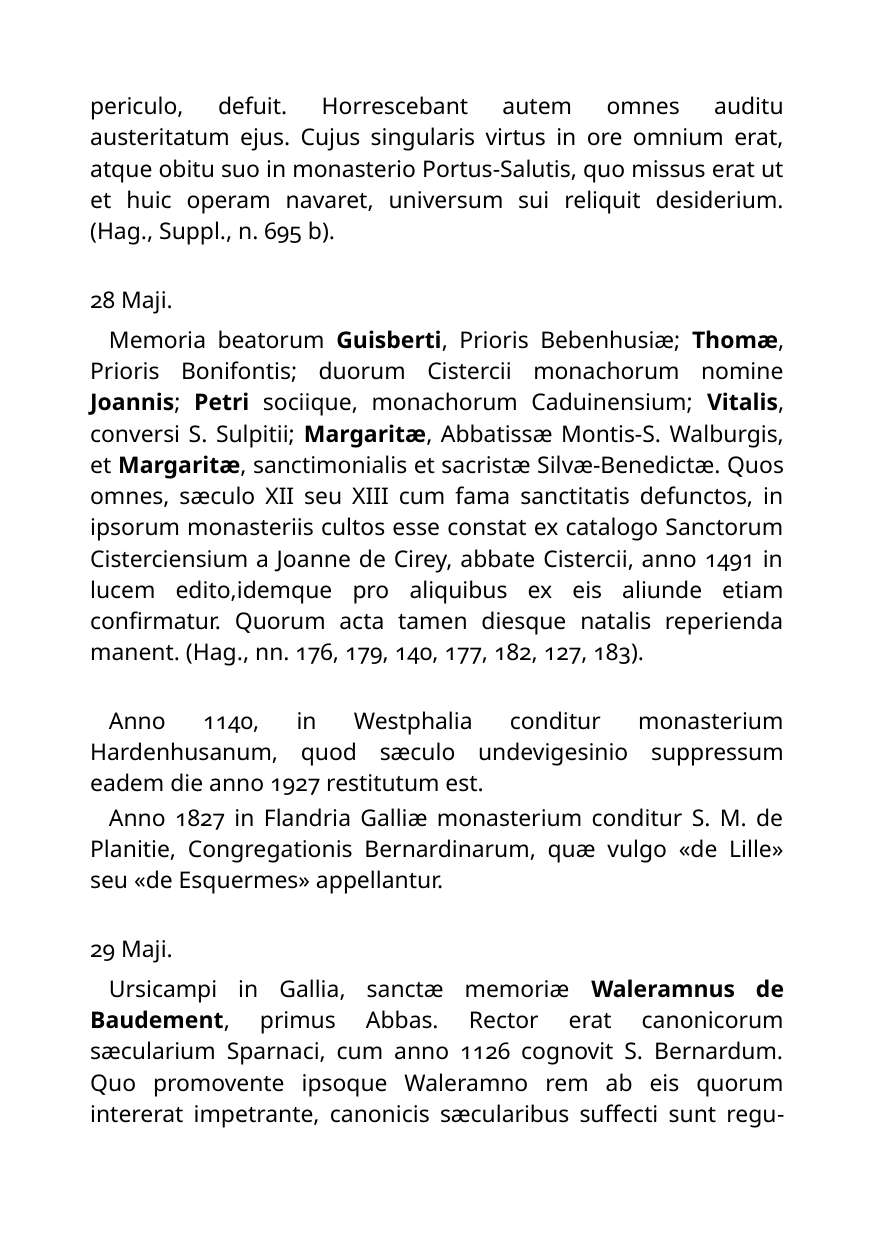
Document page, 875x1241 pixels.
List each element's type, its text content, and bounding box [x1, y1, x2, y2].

text Anno 1140, in Westphalia conditur monasterium Hardenhusanum, quod sæculo undevigesinio suppressum eadem die anno 1927 restitutum est. [90, 705, 784, 798]
text Memoria beatorum Guisberti, Prioris Bebenhusiæ; Thomæ, Prioris Bonifontis; duorum Cistercii monachorum nomine Joannis; Petri sociique, monachorum Caduinensium; Vitalis, conversi S. Sulpitii; Margaritæ, Abbatissæ Montis-S. Walburgis, et Margaritæ, sanctimonialis et sacristæ Silvæ-Benedictæ. Quos omnes, sæculo XII seu XIII cum fama sanctitatis defunctos, in ipsorum monasteriis cultos esse constat ex catalogo Sanctorum Cisterciensium a Joanne de Cirey, abbate Cistercii, anno 1491 in lucem edito,idemque pro aliquibus ex eis aliunde etiam confirmatur. Quorum acta tamen diesque natalis reperienda manent. (Hag., nn. 176, 179, 140, 177, 182, 127, 183). [90, 324, 784, 667]
text Anno 1827 in Flandria Galliæ monasterium conditur S. M. de Planitie, Congre­gationis Bernardinarum, quæ vulgo «de Lille» seu «de Esquermes» appellantur. [90, 802, 784, 895]
text Ursicampi in Gallia, sanctæ memoriæ Waleramnus de Baudement, primus Abbas. Rector erat canonicorum sæcularium Sparnaci, cum anno 1126 cognovit S. Bernardum. Quo promovente ipsoque Waleramno rem ab eis quorum intererat impetrante, canonicis sæcularibus suffecti sunt regu­ [90, 973, 784, 1129]
text 28 Maji. [90, 283, 784, 315]
text 29 Maji. [90, 933, 784, 964]
text periculo, defuit. Horrescebant autem omnes auditu austeritatum ejus. Cujus singularis virtus in ore omnium erat, atque obitu suo in monasterio Portus-Salutis, quo missus erat ut et huic operam navaret, universum sui reliquit desiderium. (Hag., Suppl., n. 695 b). [90, 90, 784, 246]
